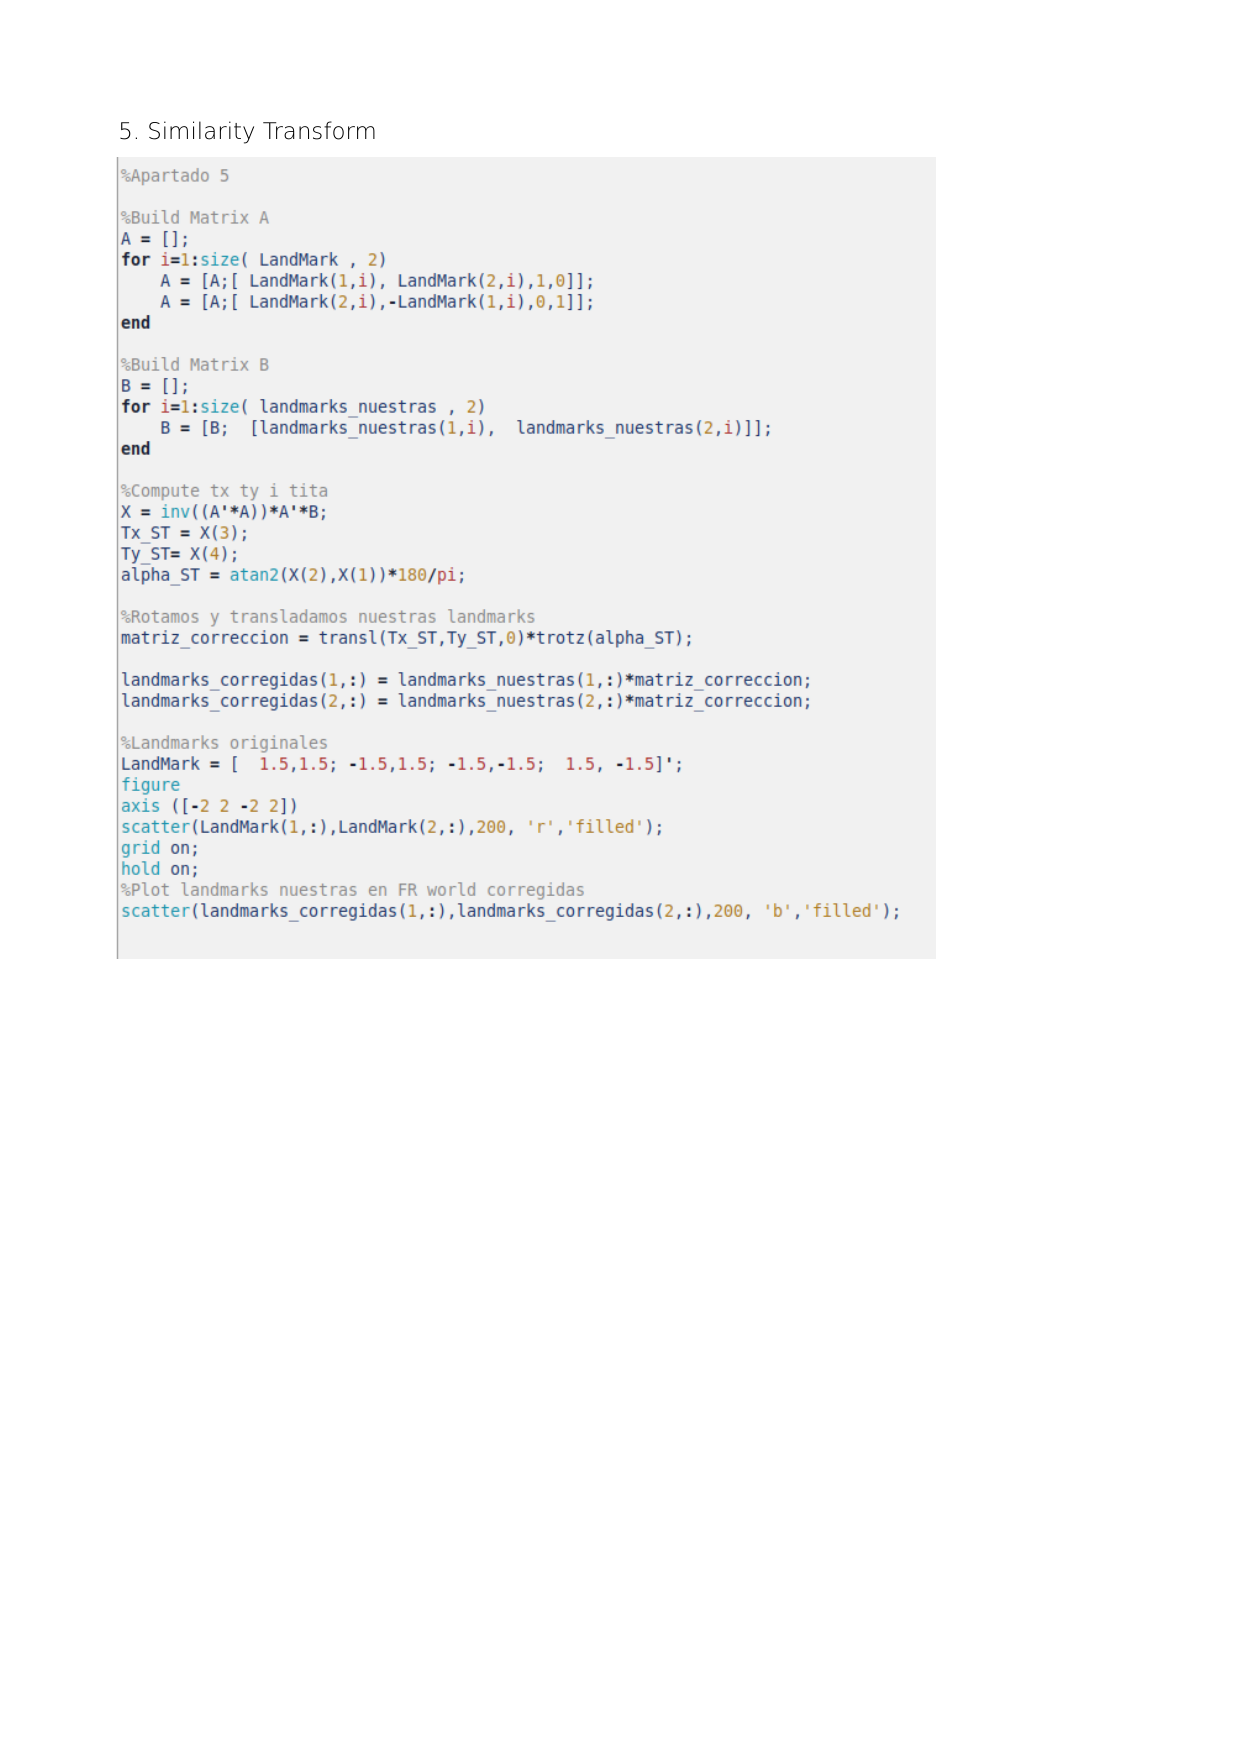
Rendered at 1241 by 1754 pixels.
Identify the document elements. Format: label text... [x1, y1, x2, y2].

text 5. Similarity Transform [118, 118, 1122, 145]
picture [116, 157, 936, 959]
